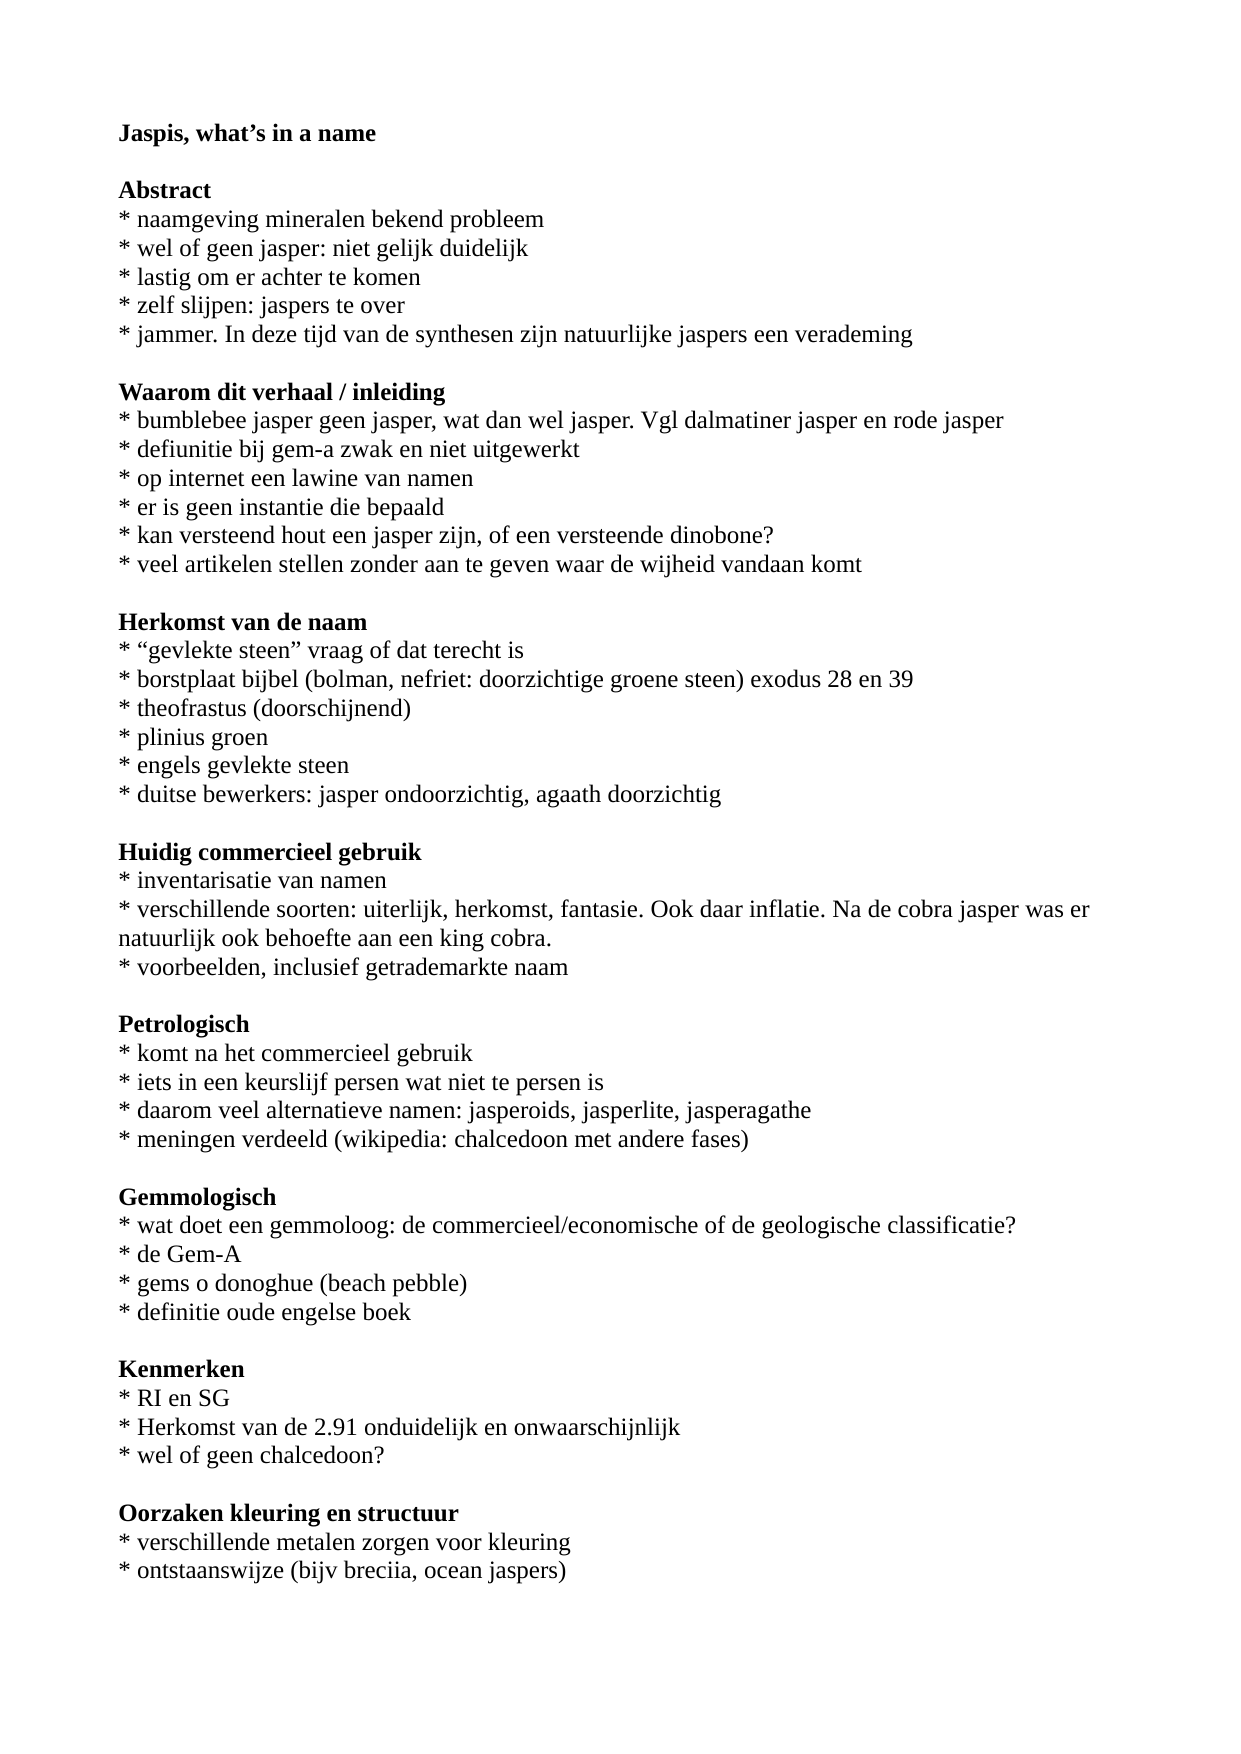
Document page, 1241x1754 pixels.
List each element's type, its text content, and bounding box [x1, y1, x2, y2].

text * zelf slijpen: jaspers te over [118, 291, 1122, 319]
text Jaspis, what’s in a name [118, 118, 1122, 147]
text * duitse bewerkers: jasper ondoorzichtig, agaath doorzichtig [118, 779, 1122, 808]
text Petrologisch [118, 1009, 1122, 1038]
text Gemmologisch [118, 1182, 1122, 1211]
text * wel of geen jasper: niet gelijk duidelijk [118, 233, 1122, 262]
text * borstplaat bijbel (bolman, nefriet: doorzichtige groene steen) exodus 28 en 39 [118, 664, 1122, 693]
text * defiunitie bij gem-a zwak en niet uitgewerkt [118, 434, 1122, 463]
text * inventarisatie van namen [118, 866, 1122, 894]
text * naamgeving mineralen bekend probleem [118, 204, 1122, 233]
text * wel of geen chalcedoon? [118, 1441, 1122, 1469]
text Kenmerken [118, 1354, 1122, 1383]
text * theofrastus (doorschijnend) [118, 693, 1122, 722]
text * veel artikelen stellen zonder aan te geven waar de wijheid vandaan komt [118, 549, 1122, 578]
text * verschillende soorten: uiterlijk, herkomst, fantasie. Ook daar inflatie. Na de cobra jasper was er natuurlijk ook behoefte aan een king cobra. [118, 894, 1122, 952]
text Abstract [118, 176, 1122, 204]
text * komt na het commercieel gebruik [118, 1038, 1122, 1067]
text * gems o donoghue (beach pebble) [118, 1268, 1122, 1297]
text * jammer. In deze tijd van de synthesen zijn natuurlijke jaspers een verademing [118, 319, 1122, 348]
text * meningen verdeeld (wikipedia: chalcedoon met andere fases) [118, 1124, 1122, 1153]
text * definitie oude engelse boek [118, 1297, 1122, 1326]
text Herkomst van de naam [118, 607, 1122, 636]
text Waarom dit verhaal / inleiding [118, 377, 1122, 406]
text * iets in een keurslijf persen wat niet te persen is [118, 1067, 1122, 1096]
text Oorzaken kleuring en structuur [118, 1498, 1122, 1527]
text Huidig commercieel gebruik [118, 837, 1122, 866]
text * Herkomst van de 2.91 onduidelijk en onwaarschijnlijk [118, 1412, 1122, 1441]
text * plinius groen [118, 722, 1122, 751]
text * RI en SG [118, 1383, 1122, 1412]
text * ontstaanswijze (bijv breciia, ocean jaspers) [118, 1556, 1122, 1584]
text * “gevlekte steen” vraag of dat terecht is [118, 636, 1122, 664]
text * op internet een lawine van namen [118, 463, 1122, 492]
text * wat doet een gemmoloog: de commercieel/economische of de geologische classificatie? [118, 1211, 1122, 1239]
text * daarom veel alternatieve namen: jasperoids, jasperlite, jasperagathe [118, 1096, 1122, 1124]
text * bumblebee jasper geen jasper, wat dan wel jasper. Vgl dalmatiner jasper en rode jasper [118, 406, 1122, 434]
text * kan versteend hout een jasper zijn, of een versteende dinobone? [118, 521, 1122, 549]
text * verschillende metalen zorgen voor kleuring [118, 1527, 1122, 1556]
text * de Gem-A [118, 1239, 1122, 1268]
text * engels gevlekte steen [118, 751, 1122, 779]
text * er is geen instantie die bepaald [118, 492, 1122, 521]
text * lastig om er achter te komen [118, 262, 1122, 291]
text * voorbeelden, inclusief getrademarkte naam [118, 952, 1122, 981]
